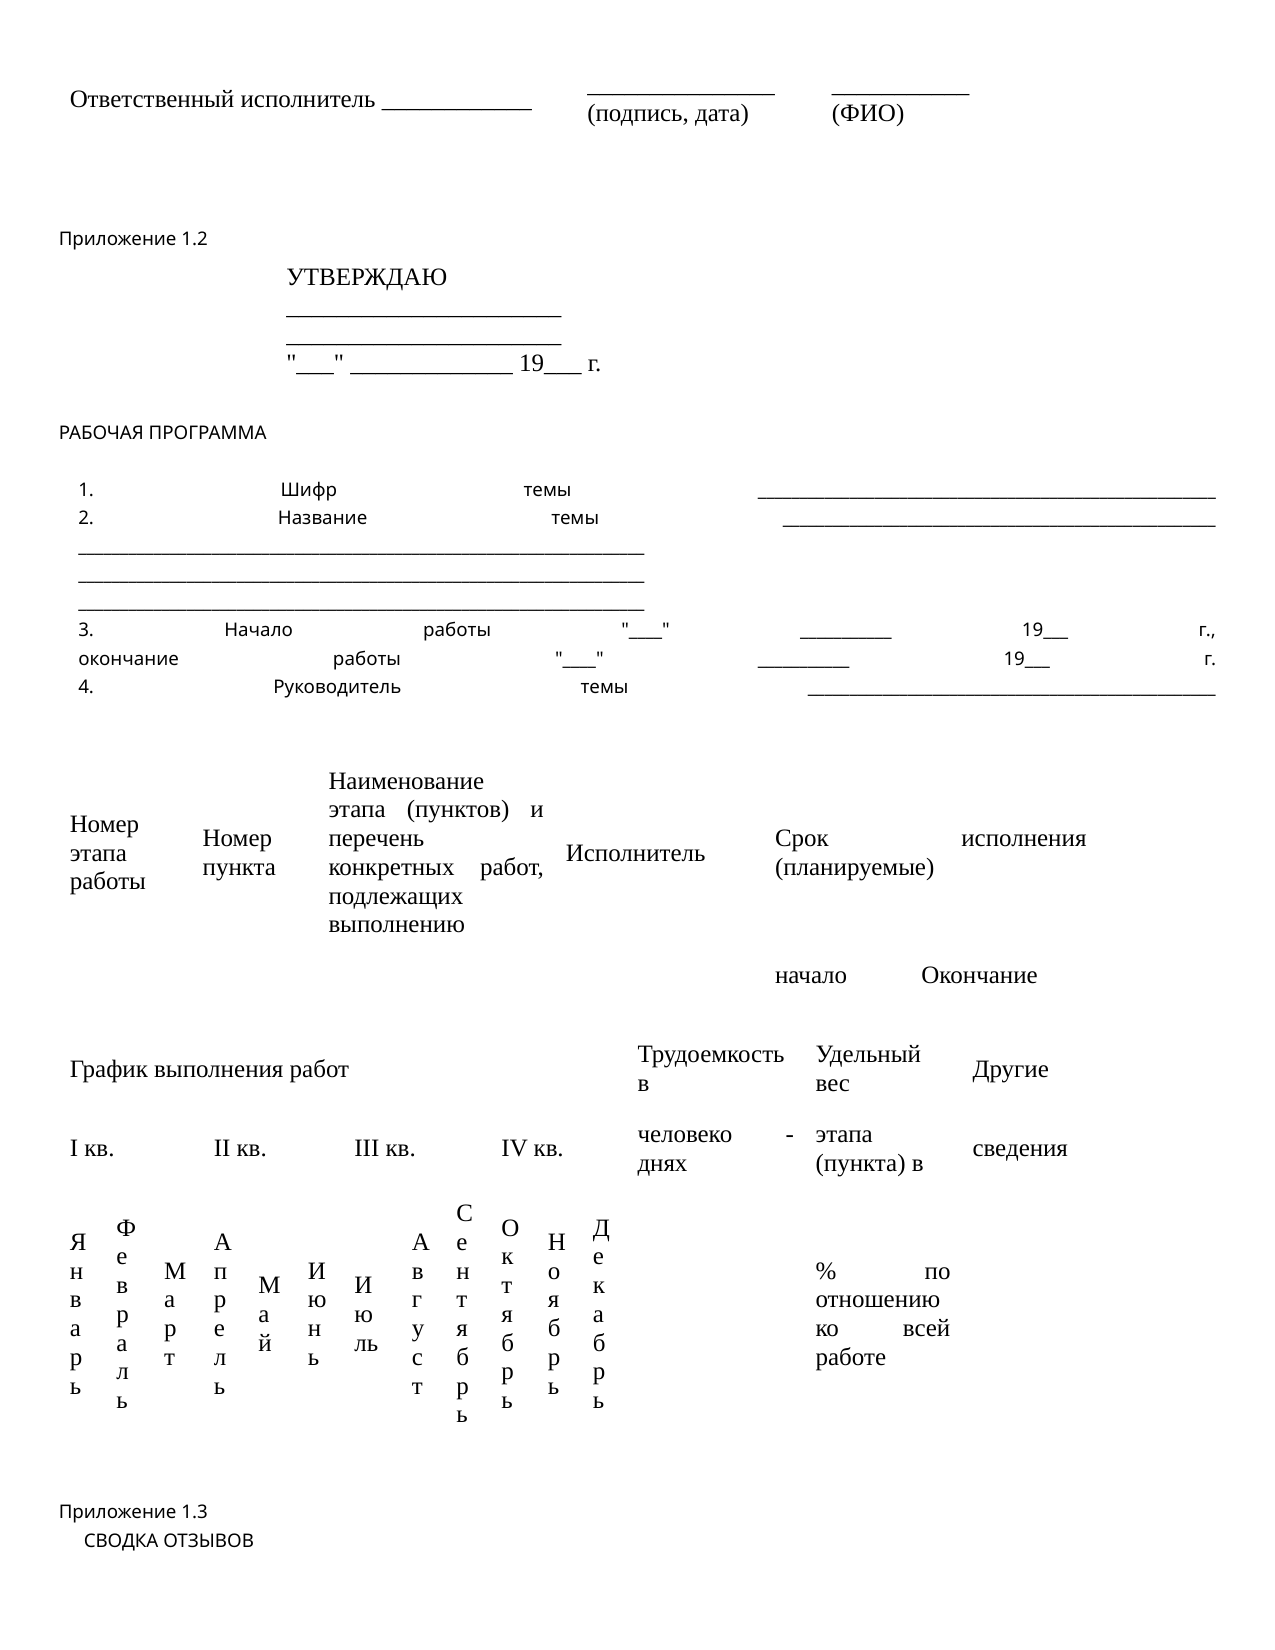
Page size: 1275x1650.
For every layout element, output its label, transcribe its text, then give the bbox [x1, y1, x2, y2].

table_cell ___________ (ФИО) [821, 59, 990, 138]
table_header Исполнитель [555, 755, 764, 949]
table_header УТВЕРЖДАЮ ______________________ ______________________ "___" _____________ 19___ г. [275, 251, 623, 388]
table_cell О к т я б р ь [490, 1187, 537, 1439]
table_cell [555, 949, 764, 1000]
table_cell IV кв. [490, 1108, 626, 1187]
table_cell _______________ (подпись, дата) [576, 59, 821, 138]
table_cell И ю ль [343, 1187, 401, 1439]
table_cell А в г у с т [401, 1187, 445, 1439]
table_cell М а р т [153, 1187, 203, 1439]
table_cell человеко - днях [626, 1108, 804, 1187]
table_cell III кв. [343, 1108, 490, 1187]
table_header Удельный вес [805, 1029, 961, 1108]
table_cell Ф е в р а л ь [105, 1187, 153, 1439]
text Приложение 1.3 [58, 1496, 1216, 1524]
table_cell [192, 949, 317, 1000]
table_header Наименование этапа (пунктов) и перечень конкретных работ, подлежащих выполнению [318, 755, 555, 949]
table_cell I кв. [59, 1108, 203, 1187]
table_cell сведения [961, 1108, 1097, 1187]
table_cell Ответственный исполнитель ____________ [59, 59, 576, 138]
table_cell С е н т я б р ь [445, 1187, 490, 1439]
table_header График выполнения работ [59, 1029, 626, 1108]
table_header Номер этапа работы [59, 755, 192, 949]
text СВОДКА ОТЗЫВОВ [58, 1524, 1216, 1553]
table_cell II кв. [203, 1108, 343, 1187]
table_header [59, 251, 275, 388]
table_header Другие [961, 1029, 1097, 1108]
table_cell [59, 949, 192, 1000]
table_cell [318, 949, 555, 1000]
table_cell М а й [247, 1187, 297, 1439]
table_cell этапа (пункта) в [805, 1108, 961, 1187]
table_cell [626, 1187, 804, 1439]
text Приложение 1.2 [58, 223, 1216, 251]
table_header Трудоемкость в [626, 1029, 804, 1108]
text РАБОЧАЯ ПРОГРАММА [58, 417, 1216, 445]
table_header Срок исполнения (планируемые) [764, 755, 1097, 949]
table_cell % по отношению ко всей работе [805, 1187, 961, 1439]
table_cell Н о я б р ь [537, 1187, 582, 1439]
table_cell Д е к а б р ь [582, 1187, 626, 1439]
table_cell Я н в а р ь [59, 1187, 105, 1439]
table_header Номер пункта [192, 755, 317, 949]
text 1. Шифр темы _______________________________________________________ 2. Название темы ____________________________________________________ ____________________________________________________________________ ____________________________________________________________________ ____________________________________________________________________ 3. Начало работы "____" ___________ 19___ г., окончание работы "____" ___________ 19___ г. 4. Руководитель темы _________________________________________________ [58, 445, 1216, 755]
table_cell Окончание [910, 949, 1097, 1000]
table_cell начало [764, 949, 910, 1000]
table_cell [961, 1187, 1097, 1439]
table_cell А п р е л ь [203, 1187, 247, 1439]
table_cell И ю н ь [297, 1187, 343, 1439]
